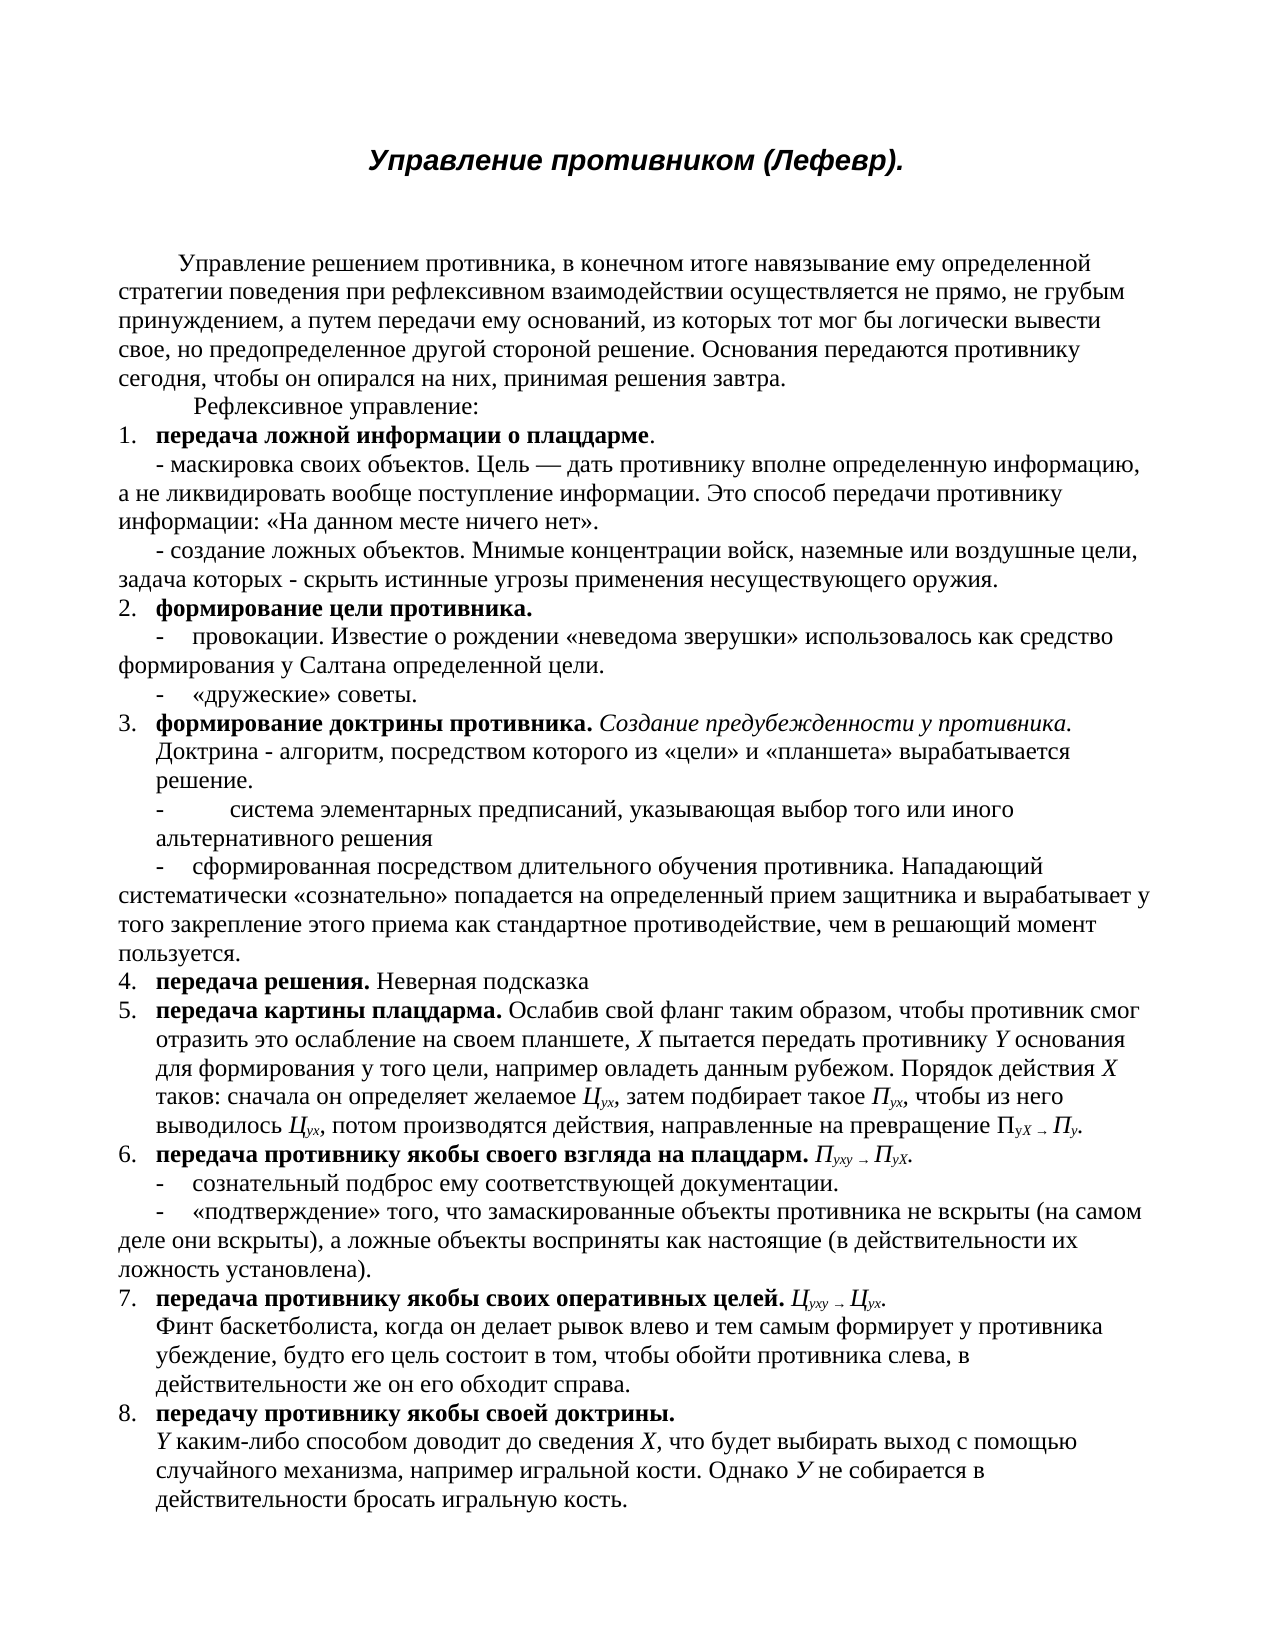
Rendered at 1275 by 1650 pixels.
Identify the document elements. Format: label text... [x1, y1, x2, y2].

text Финт баскетболиста, когда он делает рывок влево и тем самым формирует у противника убеждение, будто его цель состоит в том, чтобы обойти противника слева, в действительности же он его обходит справа. [156, 1311, 1157, 1398]
text Рефлексивное управление: [118, 391, 1157, 420]
text - система элементарных предписаний, указывающая выбор того или иного альтернативного решения [156, 794, 1157, 851]
text - создание ложных объектов. Мнимые концентрации войск, наземные или воздушные цели, задача которых - скрыть истинные угрозы применения несуществующего оружия. [118, 535, 1157, 593]
list передачу противнику якобы своей доктрины. [118, 1398, 1157, 1426]
text Доктрина - алгоритм, посредством которого из «цели» и «планшета» вырабатывается решение. [156, 736, 1157, 794]
list передача картины плацдарма. Ослабив свой фланг таким образом, чтобы противник смог отразить это ослабление на своем планшете, X пытается передать противнику Y основания для формирования у того цели, например овладеть данным рубежом. Порядок действия X таков: сначала он определяет желаемое Цух, затем подбирает такое Пух, чтобы из него выводилось Цух, потом производятся действия, направленные на превращение ПуХ → Пу. [118, 995, 1157, 1139]
subtitle Управление противником (Лефевр). [118, 143, 1157, 177]
text Y каким-либо способом доводит до сведения X, что будет выбирать выход с помощью случайного механизма, например игральной кости. Однако У не собирается в действительности бросать игральную кость. [156, 1426, 1157, 1513]
list передача ложной информации о плацдарме. [118, 420, 1157, 449]
list передача решения. Неверная подсказка [118, 966, 1157, 995]
text - «дружеские» советы. [118, 679, 1157, 708]
text - «подтверждение» того, что замаскированные объекты противника не вскрыты (на самом деле они вскрыты), а ложные объекты восприняты как настоящие (в действительности их ложность установлена). [118, 1196, 1157, 1283]
list формирование доктрины противника. Создание предубежденности у противника. [118, 708, 1157, 736]
text - маскировка своих объектов. Цель — дать противнику вполне определенную информацию, а не ликвидировать вообще поступление информации. Это способ передачи противнику информации: «На данном месте ничего нет». [118, 449, 1157, 535]
list формирование цели противника. [118, 593, 1157, 621]
list передача противнику якобы своего взгляда на плацдарм. Пуху → ПуХ. [118, 1139, 1157, 1168]
text - провокации. Известие о рождении «неведома зверушки» использовалось как средство формирования у Салтана определенной цели. [118, 621, 1157, 679]
text - сформированная посредством длительного обучения противника. Нападающий систематически «сознательно» попадается на определенный прием защитника и вырабатывает у того закрепление этого приема как стандартное противодействие, чем в решающий момент пользуется. [118, 851, 1157, 966]
list передача противнику якобы своих оперативных целей. Цуху → Цух. [118, 1283, 1157, 1311]
text - сознательный подброс ему соответствующей документации. [118, 1168, 1157, 1196]
text Управление решением противника, в конечном итоге навязывание ему определенной стратегии поведения при рефлексивном взаимодействии осуществляется не прямо, не грубым принуждением, а путем передачи ему оснований, из которых тот мог бы логически вывести свое, но предопределенное другой стороной решение. Основания передаются противнику сегодня, чтобы он опирался на них, принимая решения завтра. [118, 248, 1157, 391]
